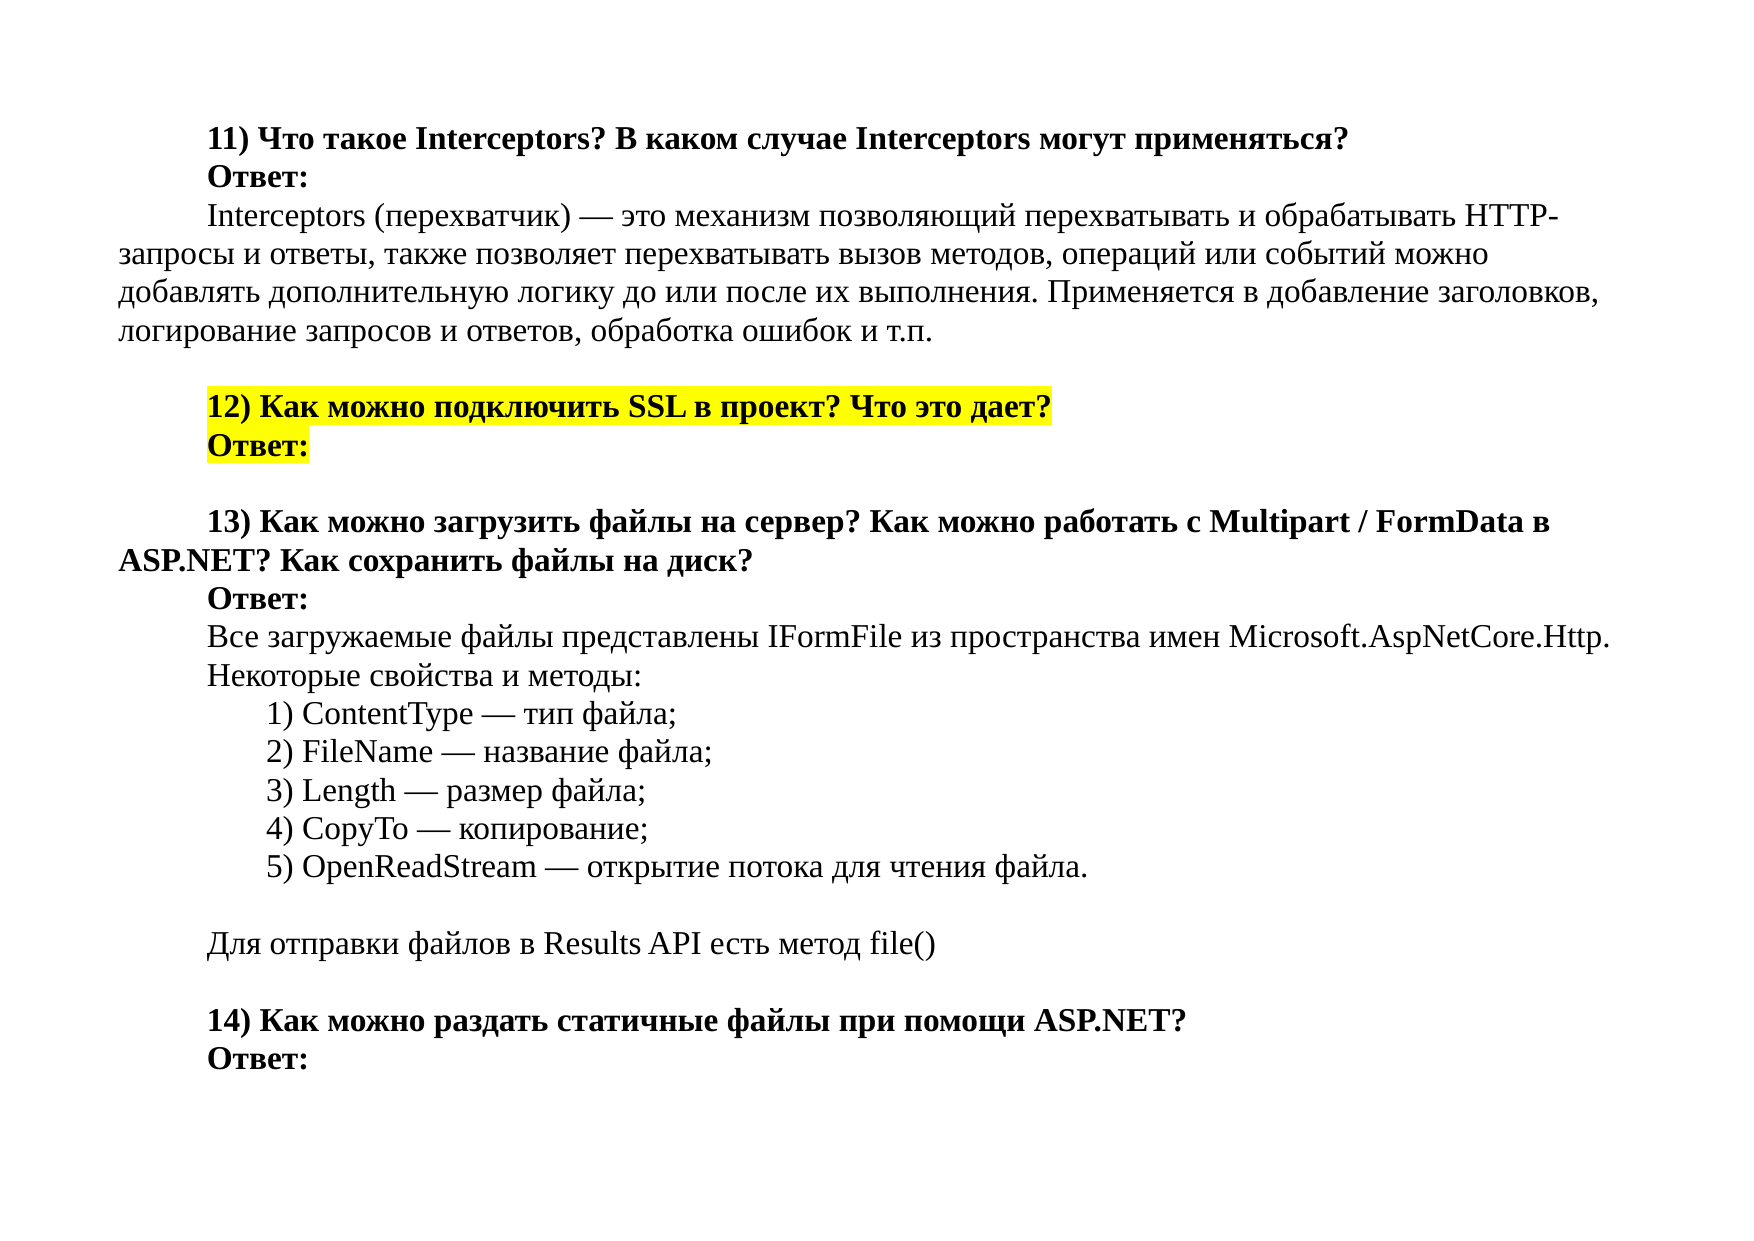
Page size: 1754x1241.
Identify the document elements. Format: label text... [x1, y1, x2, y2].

text Для отправки файлов в Results API есть метод file() [118, 923, 1636, 961]
text 3) Length — размер файла; [118, 770, 1636, 808]
text 2) FileName — название файла; [118, 731, 1636, 770]
text Interceptors (перехватчик) — это механизм позволяющий перехватывать и обрабатывать HTTP-запросы и ответы, также позволяет перехватывать вызов методов, операций или событий можно добавлять дополнительную логику до или после их выполнения. Применяется в добавление заголовков, логирование запросов и ответов, обработка ошибок и т.п. [118, 195, 1636, 348]
text 13) Как можно загрузить файлы на сервер? Как можно работать с Multipart / FormData в ASP.NET? Как сохранить файлы на диск? [118, 501, 1636, 578]
text Ответ: [118, 1038, 1636, 1076]
text 4) CopyTo — копирование; [118, 808, 1636, 846]
text Ответ: [118, 425, 1636, 463]
text Некоторые свойства и методы: [118, 655, 1636, 693]
text Ответ: [118, 578, 1636, 616]
text 12) Как можно подключить SSL в проект? Что это дает? [118, 386, 1636, 425]
text Все загружаемые файлы представлены IFormFile из пространства имен Microsoft.AspNetCore.Http. [118, 616, 1636, 655]
text 1) ContentType — тип файла; [118, 693, 1636, 731]
text 5) OpenReadStream — открытие потока для чтения файла. [118, 846, 1636, 885]
text 11) Что такое Interceptors? В каком случае Interceptors могут применяться? [118, 118, 1636, 156]
text Ответ: [118, 156, 1636, 195]
text 14) Как можно раздать статичные файлы при помощи ASP.NET? [118, 1000, 1636, 1038]
